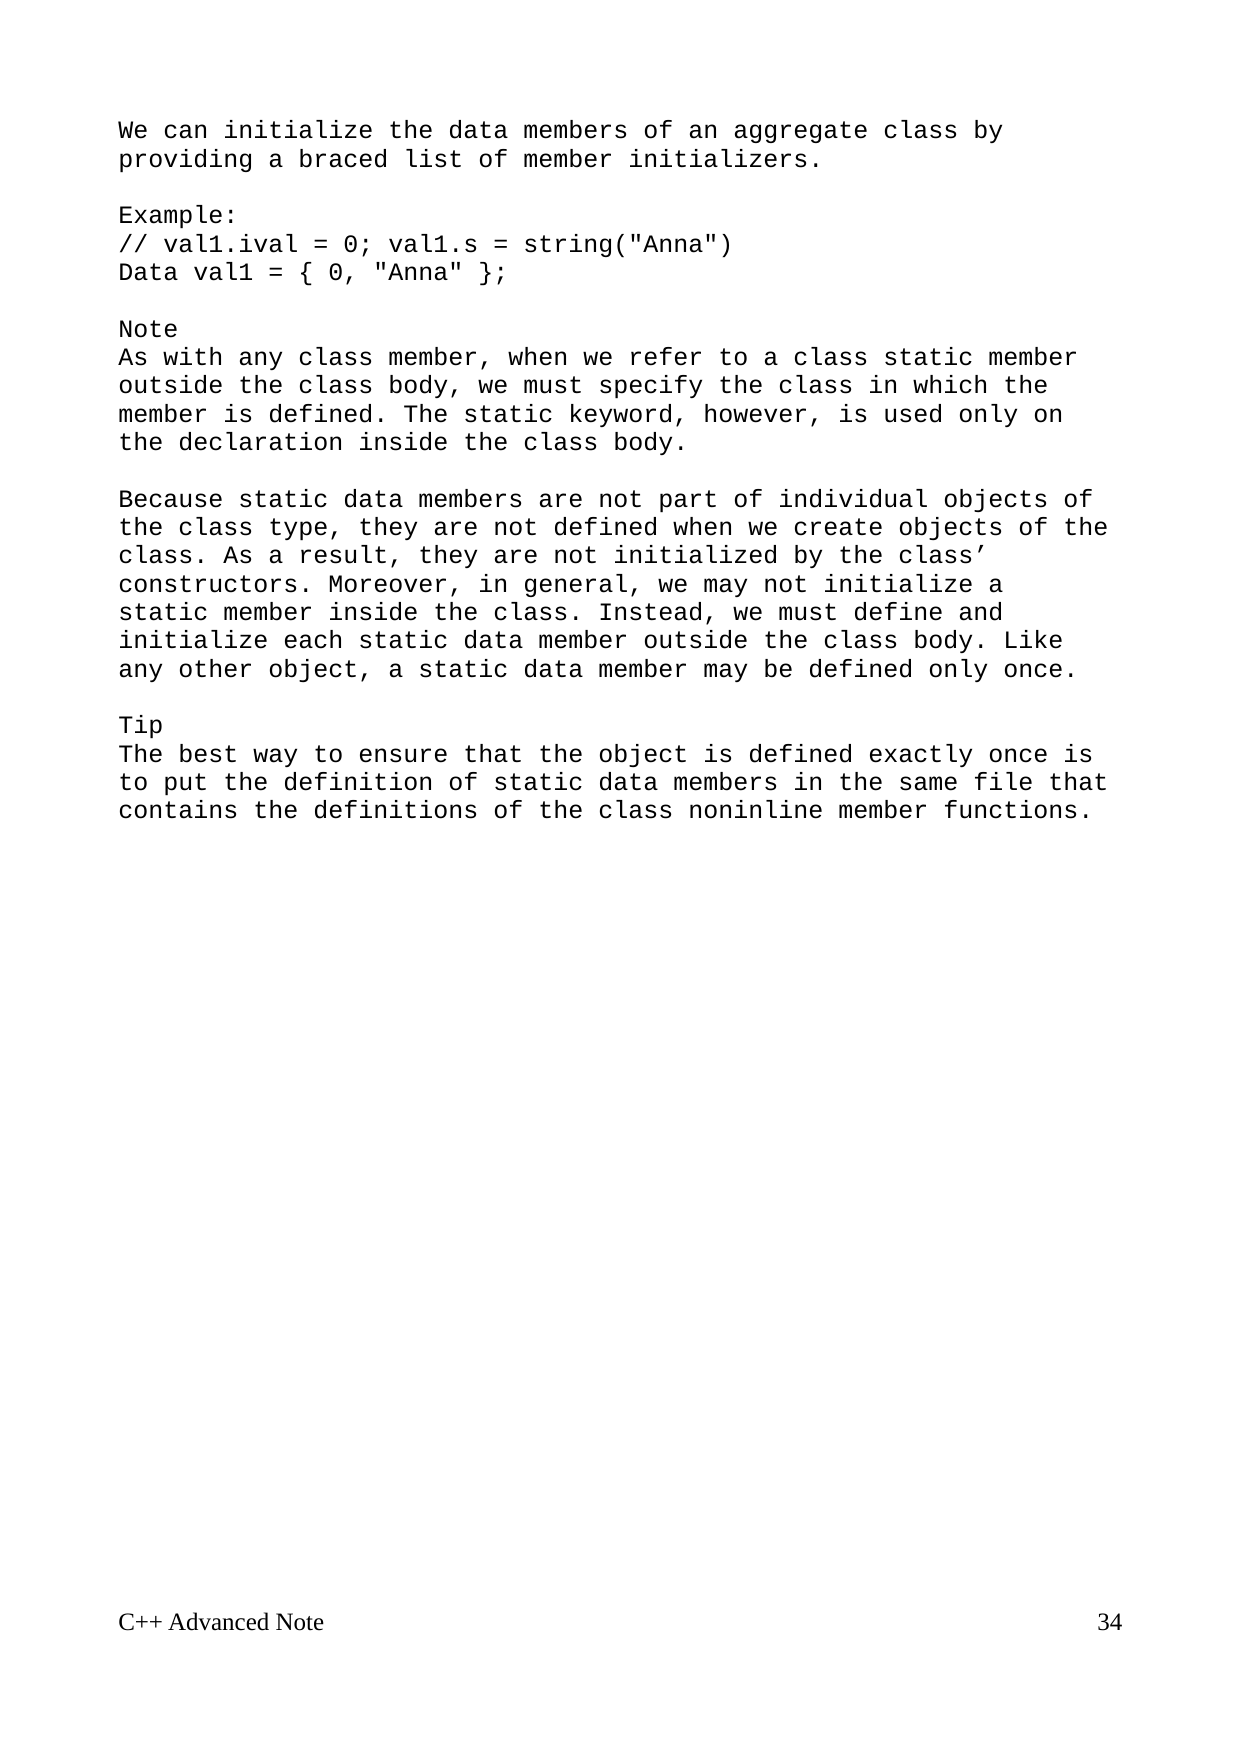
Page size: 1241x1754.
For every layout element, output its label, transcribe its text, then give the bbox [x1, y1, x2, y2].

text The best way to ensure that the object is defined exactly once is to put the definition of static data members in the same file that contains the definitions of the class noninline member functions. [118, 741, 1122, 826]
text static member inside the class. Instead, we must define and initialize each static data member outside the class body. Like any other object, a static data member may be defined only once. [118, 600, 1122, 685]
text Data val1 = { 0, "Anna" }; [118, 260, 1122, 288]
text Because static data members are not part of individual objects of the class type, they are not defined when we create objects of the class. As a result, they are not initialized by the class’ constructors. Moreover, in general, we may not initialize a [118, 486, 1122, 600]
text // val1.ival = 0; val1.s = string("Anna") [118, 231, 1122, 260]
text Note [118, 316, 1122, 345]
text Tip [118, 713, 1122, 741]
text Example: [118, 203, 1122, 231]
text As with any class member, when we refer to a class static member outside the class body, we must specify the class in which the member is defined. The static keyword, however, is used only on the declaration inside the class body. [118, 345, 1122, 458]
text We can initialize the data members of an aggregate class by providing a braced list of member initializers. [118, 118, 1122, 175]
